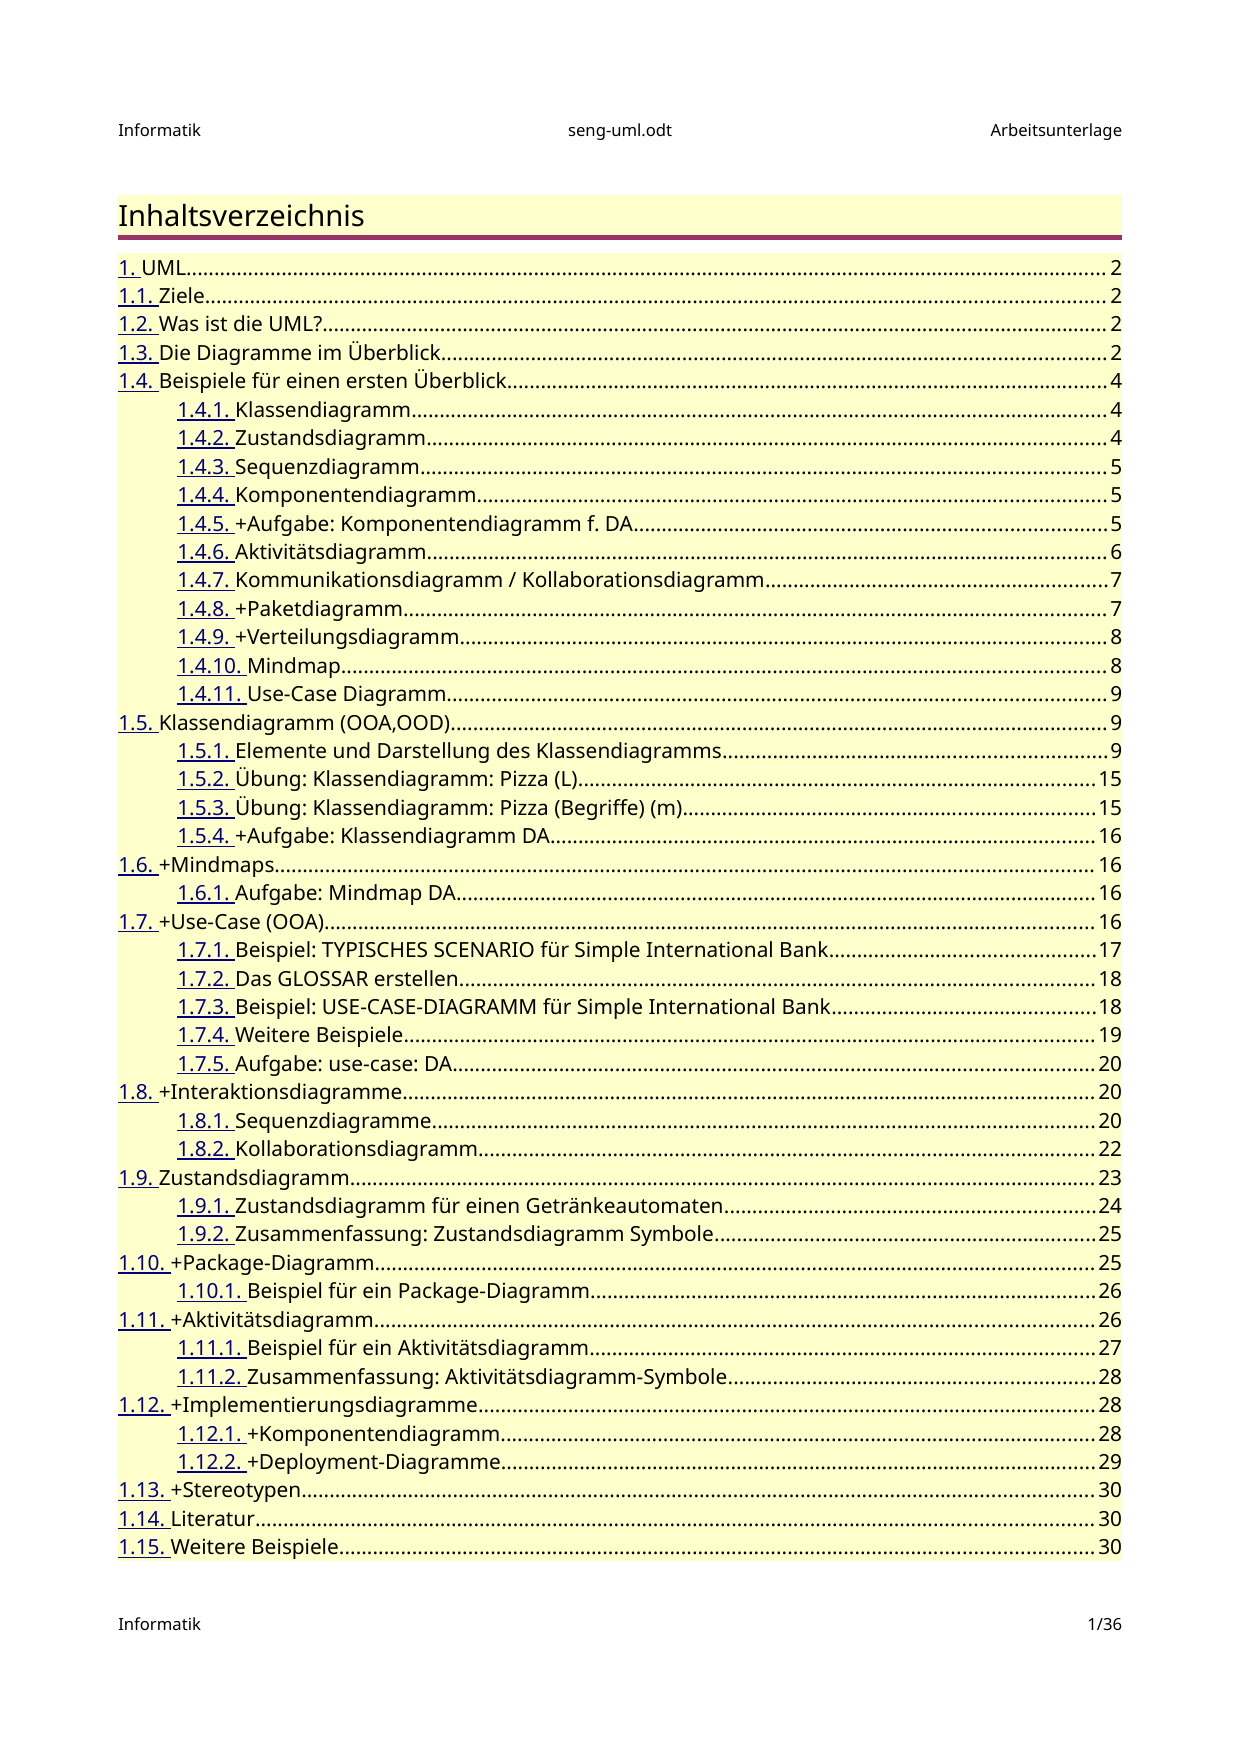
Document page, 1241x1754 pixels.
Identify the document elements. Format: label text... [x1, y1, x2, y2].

text 1.7.3. Beispiel: USE-CASE-DIAGRAMM für Simple International Bank 18 [177, 992, 1122, 1021]
text 1.7.1. Beispiel: TYPISCHES SCENARIO für Simple International Bank 17 [177, 935, 1122, 964]
text 1.10. +Package-Diagramm 25 [118, 1248, 1122, 1276]
text 1.4.1. Klassendiagramm 4 [177, 395, 1122, 423]
text 1. UML 2 [118, 253, 1122, 281]
text 1.3. Die Diagramme im Überblick 2 [118, 338, 1122, 366]
text 1.7.2. Das GLOSSAR erstellen 18 [177, 964, 1122, 992]
text 1.15. Weitere Beispiele 30 [118, 1532, 1122, 1561]
text 1.6. +Mindmaps 16 [118, 850, 1122, 878]
text 1.1. Ziele 2 [118, 281, 1122, 309]
text 1.4.2. Zustandsdiagramm 4 [177, 423, 1122, 452]
text 1.12.2. +Deployment-Diagramme 29 [177, 1447, 1122, 1476]
text 1.9.1. Zustandsdiagramm für einen Getränkeautomaten 24 [177, 1191, 1122, 1219]
text 1.4.7. Kommunikationsdiagramm / Kollaborationsdiagramm 7 [177, 566, 1122, 594]
text 1.5. Klassendiagramm (OOA,OOD) 9 [118, 708, 1122, 736]
text 1.8.2. Kollaborationsdiagramm 22 [177, 1134, 1122, 1163]
text 1.10.1. Beispiel für ein Package-Diagramm 26 [177, 1276, 1122, 1305]
text 1.6.1. Aufgabe: Mindmap DA 16 [177, 878, 1122, 907]
text 1.8.1. Sequenzdiagramme 20 [177, 1106, 1122, 1134]
text 1.12.1. +Komponentendiagramm 28 [177, 1419, 1122, 1447]
text 1.9. Zustandsdiagramm 23 [118, 1163, 1122, 1191]
text 1.13. +Stereotypen 30 [118, 1476, 1122, 1504]
text 1.7. +Use-Case (OOA) 16 [118, 907, 1122, 935]
text 1.4.5. +Aufgabe: Komponentendiagramm f. DA 5 [177, 509, 1122, 537]
text 1.4.11. Use-Case Diagramm 9 [177, 679, 1122, 708]
text 1.7.4. Weitere Beispiele 19 [177, 1021, 1122, 1049]
text 1.4.9. +Verteilungsdiagramm 8 [177, 622, 1122, 651]
subtitle Inhaltsverzeichnis [118, 195, 1122, 235]
text 1.4.10. Mindmap 8 [177, 651, 1122, 679]
text 1.5.1. Elemente und Darstellung des Klassendiagramms 9 [177, 736, 1122, 764]
text 1.11.1. Beispiel für ein Aktivitätsdiagramm 27 [177, 1333, 1122, 1362]
text 1.4. Beispiele für einen ersten Überblick 4 [118, 366, 1122, 395]
text 1.2. Was ist die UML? 2 [118, 309, 1122, 338]
text 1.11.2. Zusammenfassung: Aktivitätsdiagramm-Symbole 28 [177, 1362, 1122, 1390]
text 1.4.3. Sequenzdiagramm 5 [177, 452, 1122, 480]
text 1.5.3. Übung: Klassendiagramm: Pizza (Begriffe) (m) 15 [177, 793, 1122, 821]
text 1.14. Literatur 30 [118, 1504, 1122, 1532]
text 1.4.8. +Paketdiagramm 7 [177, 594, 1122, 622]
text 1.12. +Implementierungsdiagramme 28 [118, 1390, 1122, 1419]
text 1.7.5. Aufgabe: use-case: DA 20 [177, 1049, 1122, 1077]
text 1.4.6. Aktivitätsdiagramm 6 [177, 537, 1122, 566]
text 1.4.4. Komponentendiagramm 5 [177, 480, 1122, 509]
text 1.11. +Aktivitätsdiagramm 26 [118, 1305, 1122, 1333]
text 1.5.4. +Aufgabe: Klassendiagramm DA 16 [177, 821, 1122, 850]
text 1.8. +Interaktionsdiagramme 20 [118, 1077, 1122, 1106]
text 1.5.2. Übung: Klassendiagramm: Pizza (L) 15 [177, 764, 1122, 793]
text 1.9.2. Zusammenfassung: Zustandsdiagramm Symbole 25 [177, 1219, 1122, 1248]
